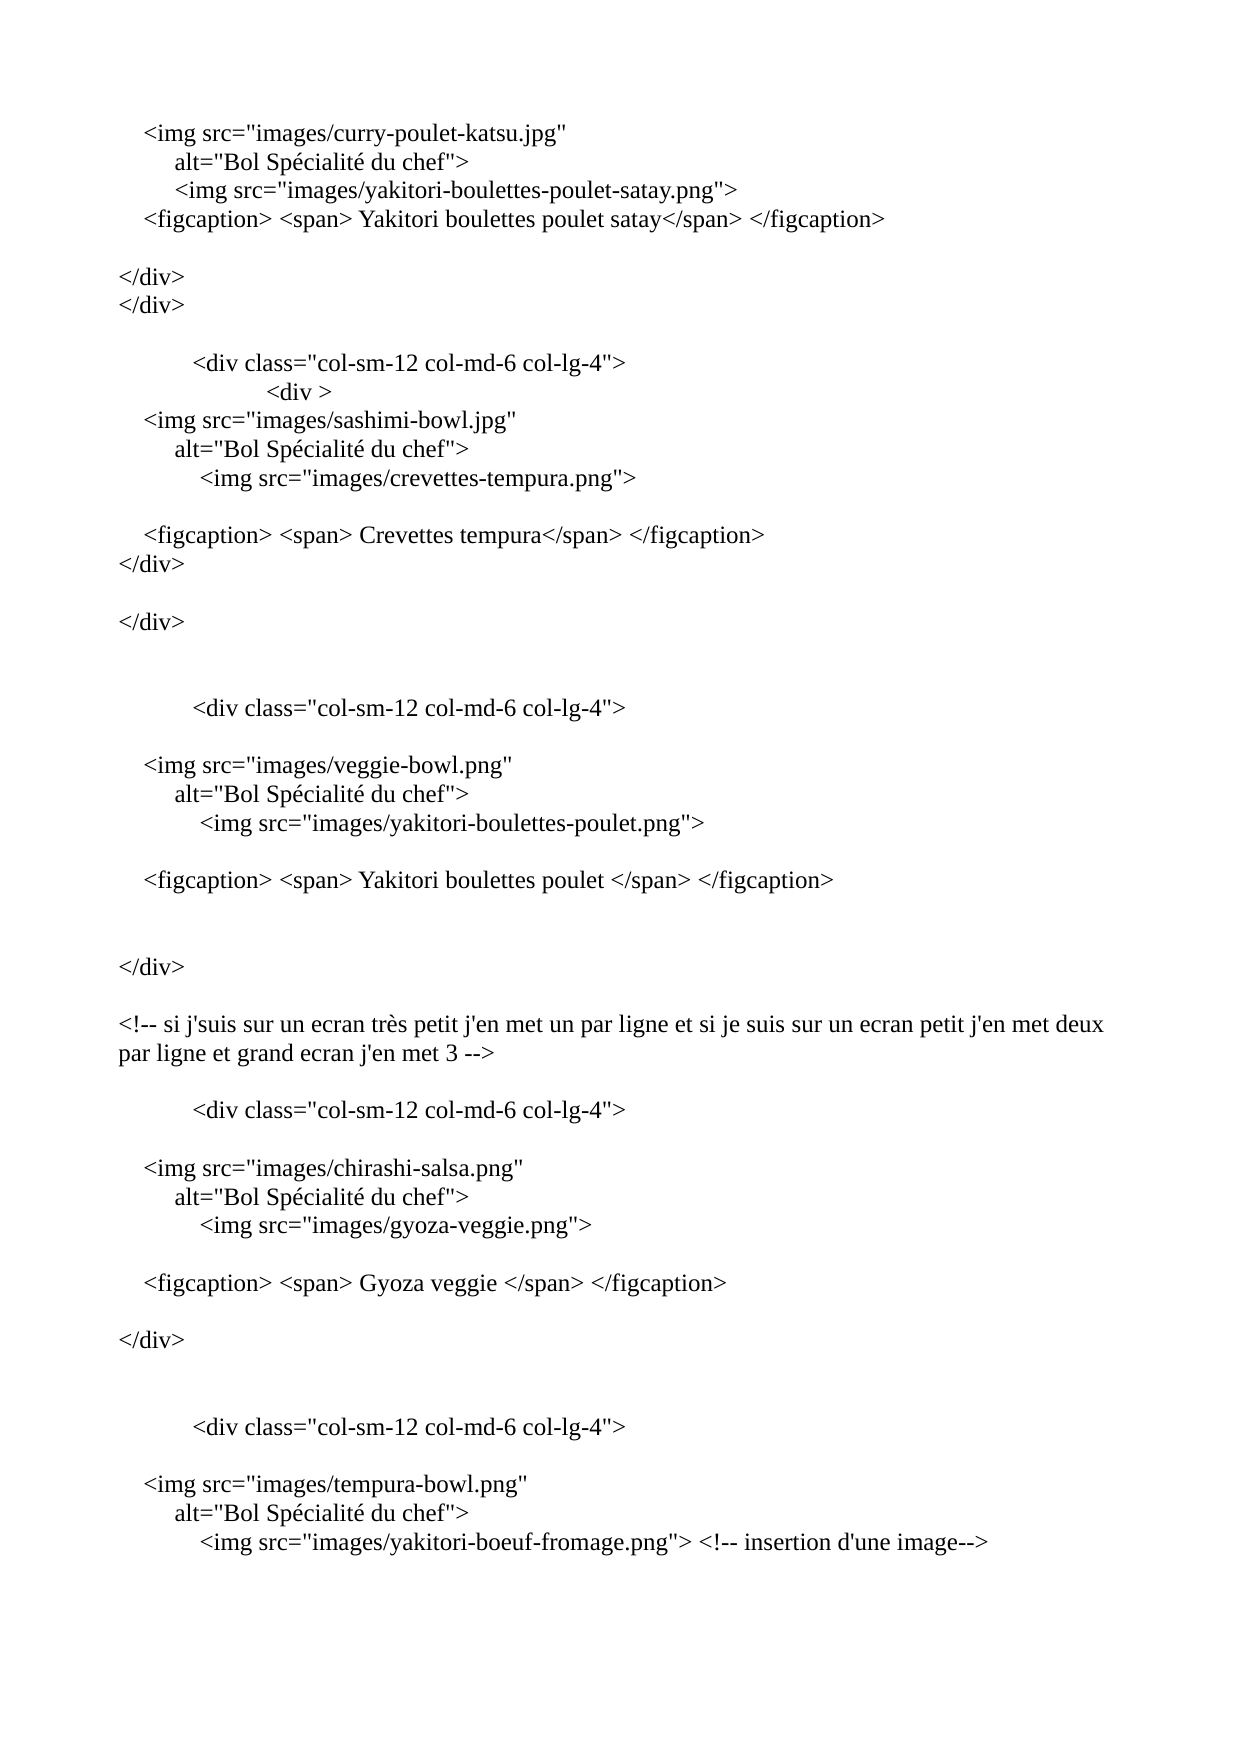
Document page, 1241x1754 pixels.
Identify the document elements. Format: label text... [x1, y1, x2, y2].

text <figcaption> <span> Yakitori boulettes poulet satay</span> </figcaption> [118, 204, 1122, 233]
text <img src="images/chirashi-salsa.png" [118, 1153, 1122, 1182]
text <img src="images/crevettes-tempura.png"> [118, 463, 1122, 492]
text <img src="images/yakitori-boulettes-poulet-satay.png"> [118, 176, 1122, 204]
text <img src="images/yakitori-boeuf-fromage.png"> <!-- insertion d'une image--> [118, 1527, 1122, 1556]
text <div class="col-sm-12 col-md-6 col-lg-4"> [118, 1412, 1122, 1441]
text </div> [118, 549, 1122, 578]
text <img src="images/curry-poulet-katsu.jpg" [118, 118, 1122, 147]
text alt="Bol Spécialité du chef"> [118, 434, 1122, 463]
text </div> [118, 291, 1122, 319]
text <div class="col-sm-12 col-md-6 col-lg-4"> [118, 348, 1122, 377]
text <img src="images/veggie-bowl.png" [118, 751, 1122, 779]
text <img src="images/gyoza-veggie.png"> [118, 1211, 1122, 1239]
text </div> [118, 262, 1122, 291]
text <figcaption> <span> Crevettes tempura</span> </figcaption> [118, 521, 1122, 549]
text <div class="col-sm-12 col-md-6 col-lg-4"> [118, 1096, 1122, 1124]
text <img src="images/yakitori-boulettes-poulet.png"> [118, 808, 1122, 837]
text </div> [118, 607, 1122, 636]
text alt="Bol Spécialité du chef"> [118, 779, 1122, 808]
text </div> [118, 952, 1122, 981]
text alt="Bol Spécialité du chef"> [118, 1498, 1122, 1527]
text <figcaption> <span> Gyoza veggie </span> </figcaption> [118, 1268, 1122, 1297]
text <!-- si j'suis sur un ecran très petit j'en met un par ligne et si je suis sur un ecran petit j'en met deux par ligne et grand ecran j'en met 3 --> [118, 1009, 1122, 1067]
text <figcaption> <span> Yakitori boulettes poulet </span> </figcaption> [118, 866, 1122, 894]
text </div> [118, 1326, 1122, 1354]
text <div > [118, 377, 1122, 406]
text <img src="images/tempura-bowl.png" [118, 1469, 1122, 1498]
text alt="Bol Spécialité du chef"> [118, 1182, 1122, 1211]
text <div class="col-sm-12 col-md-6 col-lg-4"> [118, 693, 1122, 722]
text alt="Bol Spécialité du chef"> [118, 147, 1122, 176]
text <img src="images/sashimi-bowl.jpg" [118, 406, 1122, 434]
